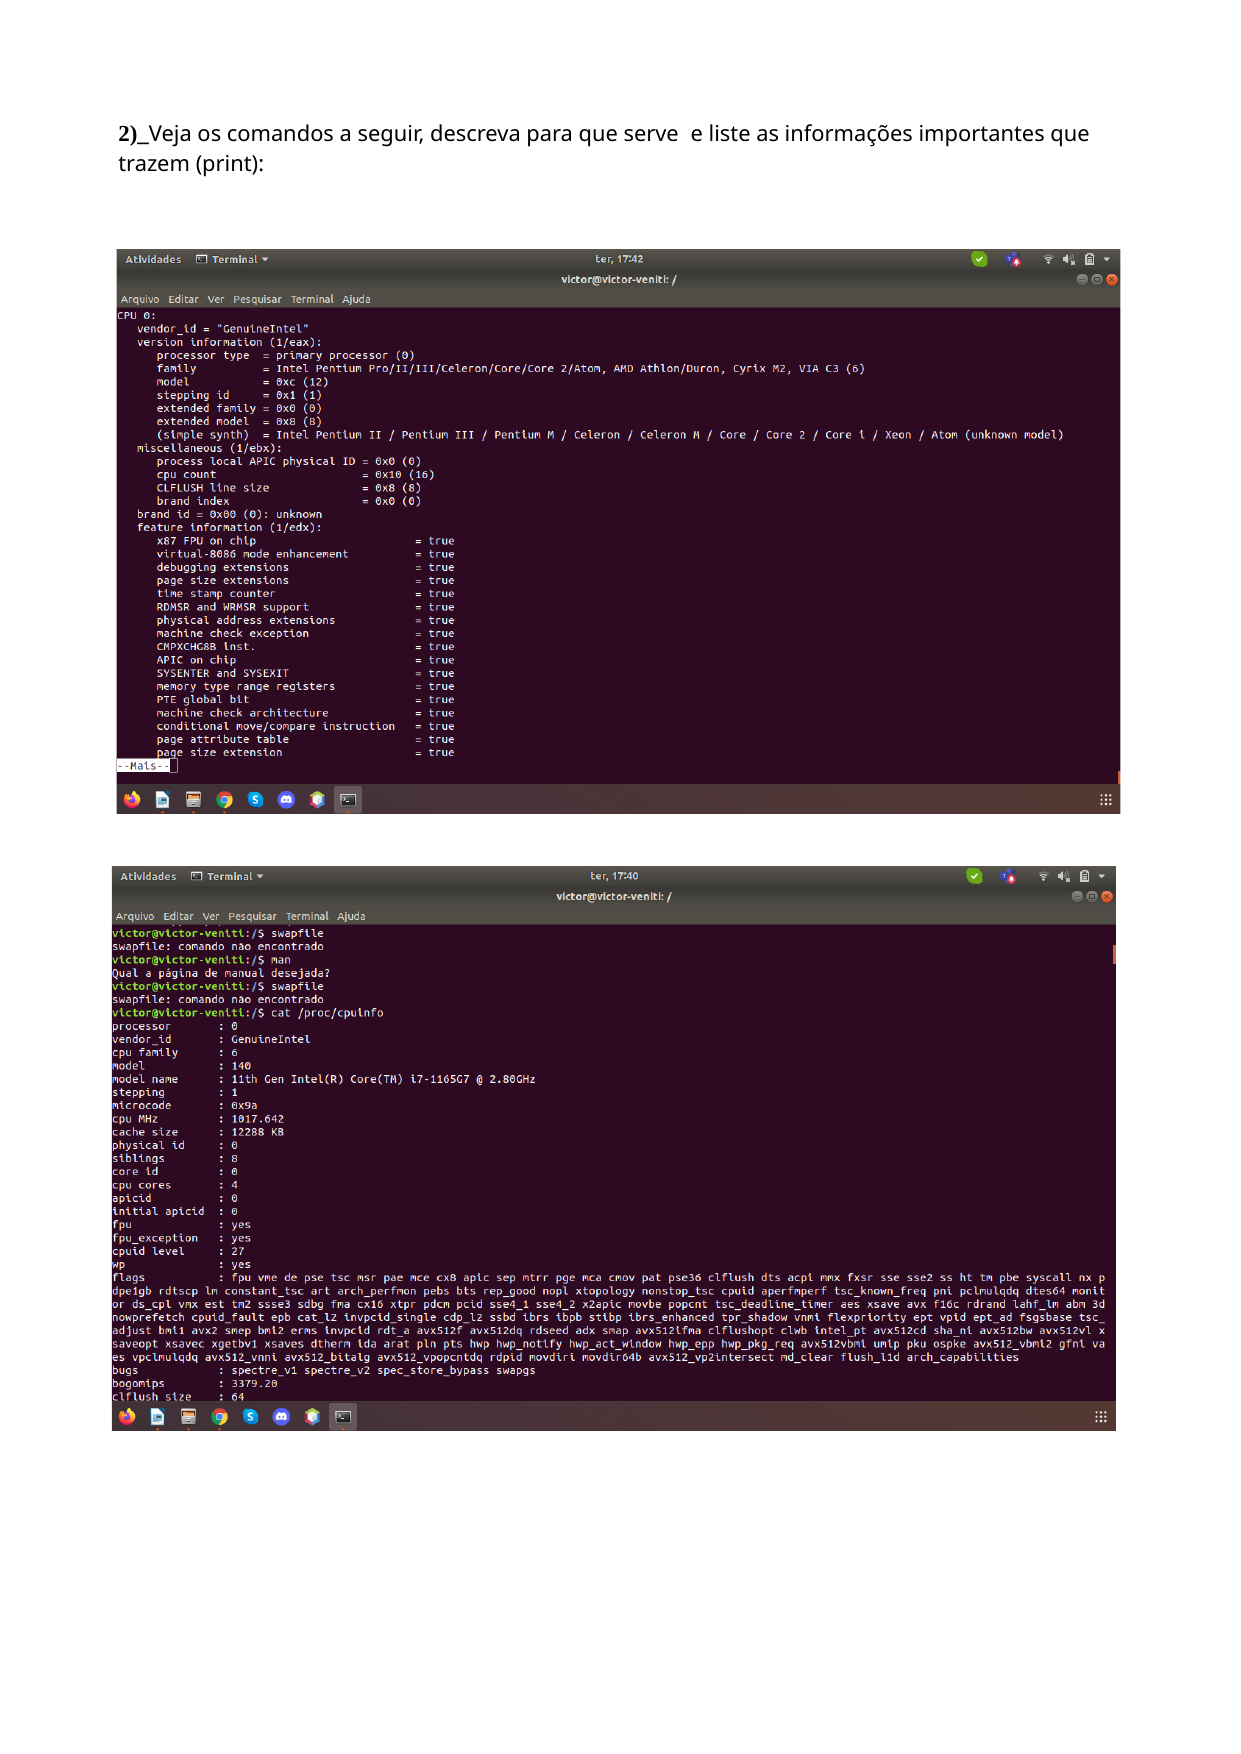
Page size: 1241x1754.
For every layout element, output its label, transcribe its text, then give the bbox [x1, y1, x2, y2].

text 2)_Veja os comandos a seguir, descreva para que serve e liste as informações importantes que trazem (print): [118, 118, 1122, 178]
picture [111, 866, 1116, 1431]
picture [116, 249, 1121, 814]
